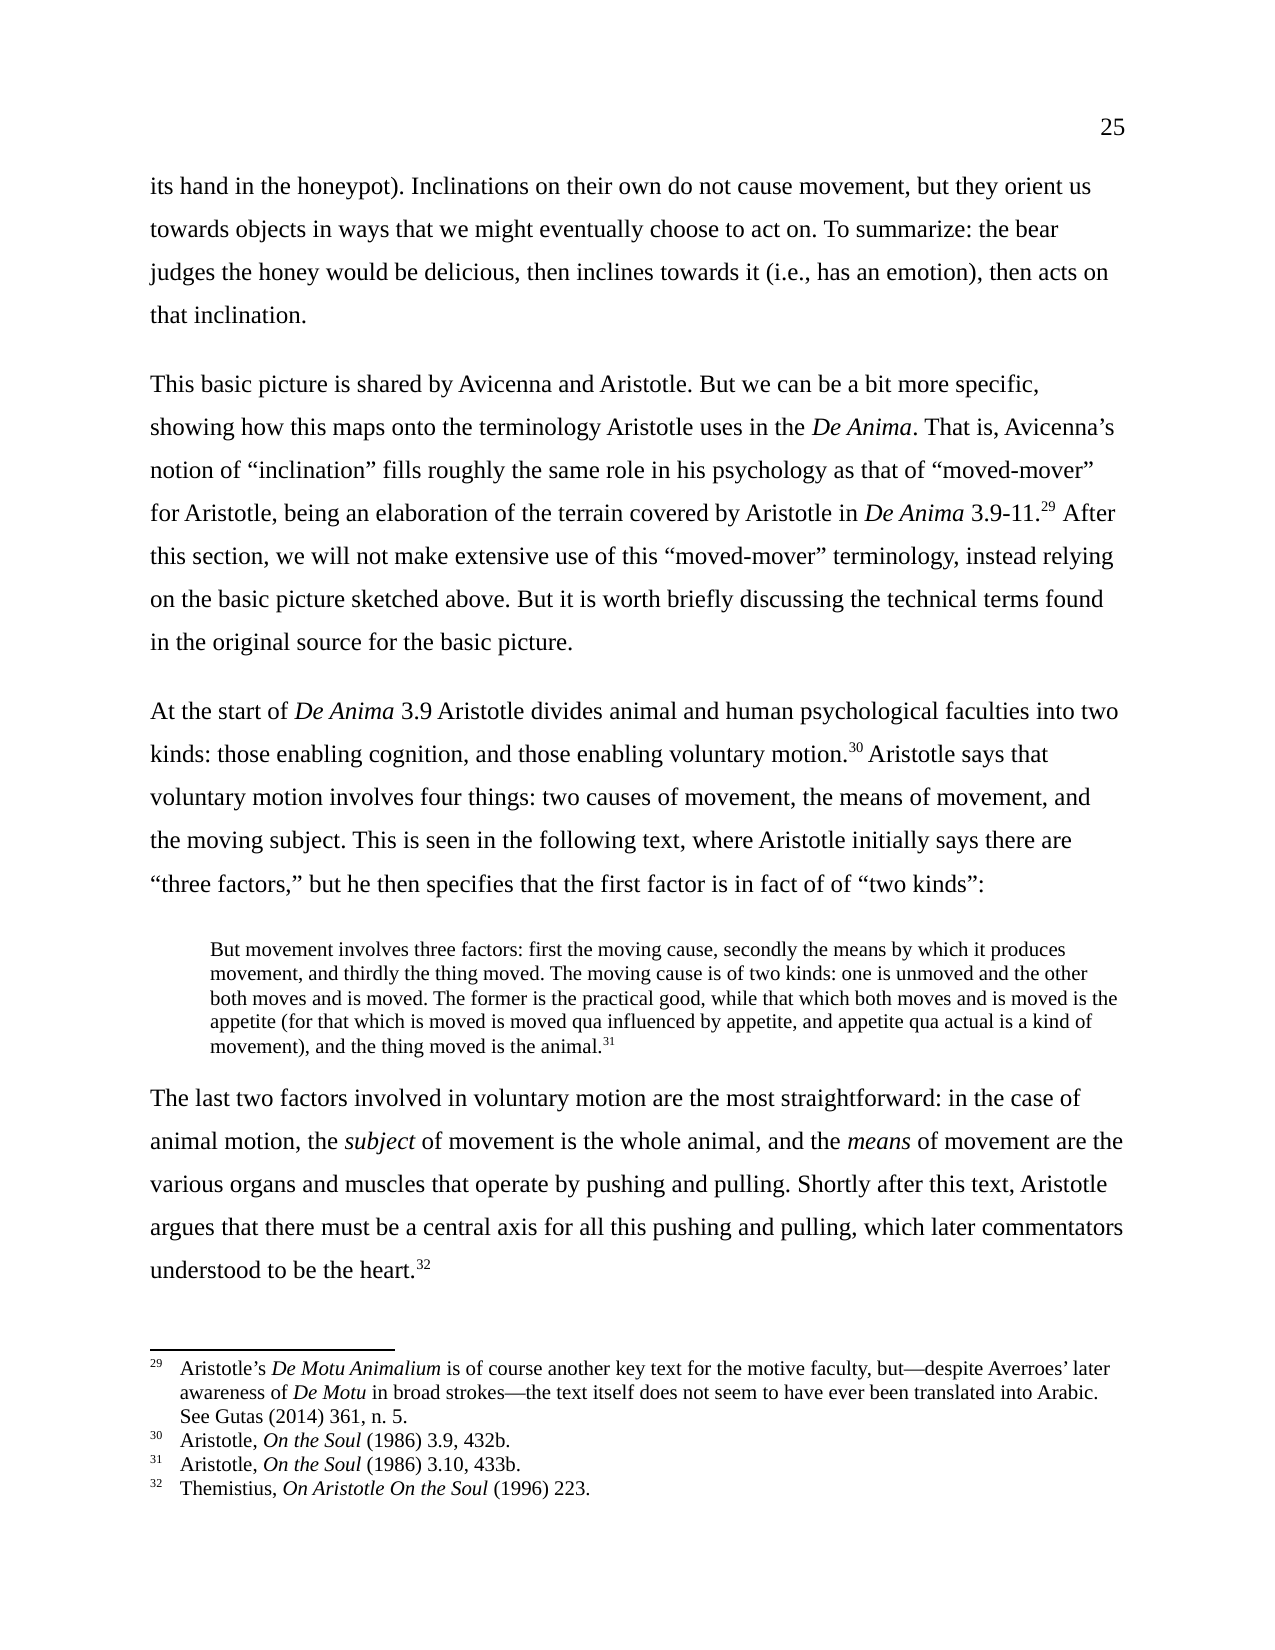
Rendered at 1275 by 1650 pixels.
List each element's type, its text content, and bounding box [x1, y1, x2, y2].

text Aristotle, On the Soul (1986) 3.9, 432b. [150, 1428, 1125, 1452]
text The last two factors involved in voluntary motion are the most straightforward: in the case of animal motion, the subject of movement is the whole animal, and the means of movement are the various organs and muscles that operate by pushing and pulling. Shortly after this text, Aristotle argues that there must be a central axis for all this pushing and pulling, which later commentators understood to be the heart. [150, 1083, 1125, 1284]
text Aristotle, On the Soul (1986) 3.10, 433b. [150, 1452, 1125, 1476]
text Aristotle’s De Motu Animalium is of course another key text for the motive faculty, but—despite Averroes’ later awareness of De Motu in broad strokes—the text itself does not seem to have ever been translated into Arabic. See Gutas (2014) 361, n. 5. [150, 1356, 1125, 1428]
text This basic picture is shared by Avicenna and Aristotle. But we can be a bit more specific, showing how this maps onto the terminology Aristotle uses in the De Anima. That is, Avicenna’s notion of “inclination” fills roughly the same role in his psychology as that of “moved-mover” for Aristotle, being an elaboration of the terrain covered by Aristotle in De Anima 3.9-11. After this section, we will not make extensive use of this “moved-mover” terminology, instead relying on the basic picture sketched above. But it is worth briefly discussing the technical terms found in the original source for the basic picture. [150, 369, 1125, 656]
text At the start of De Anima 3.9 Aristotle divides animal and human psychological faculties into two kinds: those enabling cognition, and those enabling voluntary motion. Aristotle says that voluntary motion involves four things: two causes of movement, the means of movement, and the moving subject. This is seen in the following text, where Aristotle initially says there are “three factors,” but he then specifies that the first factor is in fact of of “two kinds”: [150, 696, 1125, 897]
text its hand in the honeypot). Inclinations on their own do not cause movement, but they orient us towards objects in ways that we might eventually choose to act on. To summarize: the bear judges the honey would be delicious, then inclines towards it (i.e., has an emotion), then acts on that inclination. [150, 171, 1125, 329]
text Themistius, On Aristotle On the Soul (1996) 223. [150, 1476, 1125, 1500]
text But movement involves three factors: first the moving cause, secondly the means by which it produces movement, and thirdly the thing moved. The moving cause is of two kinds: one is unmoved and the other both moves and is moved. The former is the practical good, while that which both moves and is moved is the appetite (for that which is moved is moved qua influenced by appetite, and appetite qua actual is a kind of movement), and the thing moved is the animal. [210, 937, 1125, 1058]
